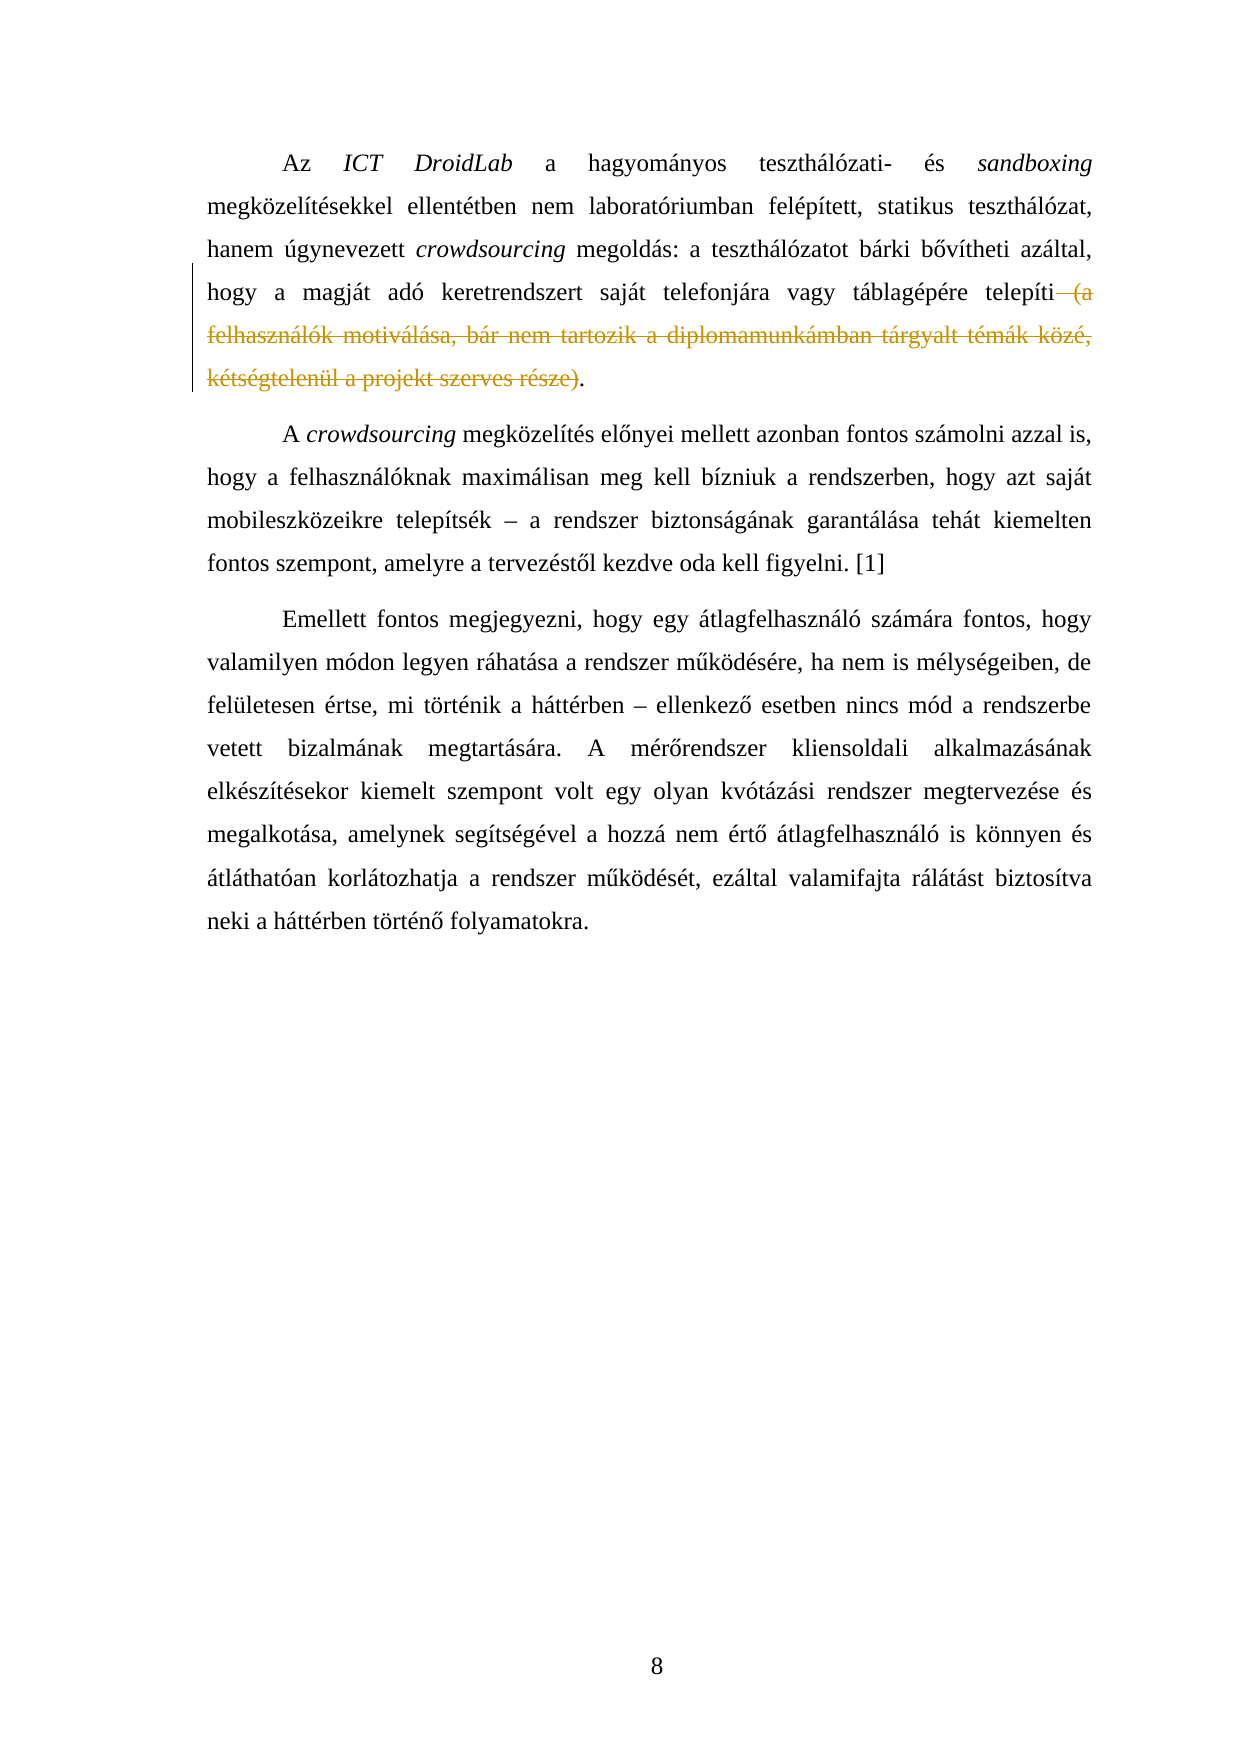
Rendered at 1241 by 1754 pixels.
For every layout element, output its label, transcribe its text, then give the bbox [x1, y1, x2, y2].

text Emellett fontos megjegyezni, hogy egy átlagfelhasználó számára fontos, hogy valamilyen módon legyen ráhatása a rendszer működésére, ha nem is mélységeiben, de felületesen értse, mi történik a háttérben – ellenkező esetben nincs mód a rendszerbe vetett bizalmának megtartására. A mérőrendszer kliensoldali alkalmazásának elkészítésekor kiemelt szempont volt egy olyan kvótázási rendszer megtervezése és megalkotása, amelynek segítségével a hozzá nem értő átlagfelhasználó is könnyen és átláthatóan korlátozhatja a rendszer működését, ezáltal valamifajta rálátást biztosítva neki a háttérben történő folyamatokra. [207, 604, 1092, 934]
text Az ICT DroidLab a hagyományos teszthálózati- és sandboxing megközelítésekkel ellentétben nem laboratóriumban felépített, statikus teszthálózat, hanem úgynevezett crowdsourcing megoldás: a teszthálózatot bárki bővítheti azáltal, hogy a magját adó keretrendszert saját telefonjára vagy táblagépére telepíti. [207, 148, 1092, 336]
text Az ICT DroidLab a hagyományos teszthálózati- és sandboxing megközelítésekkel ellentétben nem laboratóriumban felépített, statikus teszthálózat, hanem úgynevezett crowdsourcing megoldás: a teszthálózatot bárki bővítheti azáltal, hogy a magját adó keretrendszert saját telefonjára vagy táblagépére telepíti. [207, 337, 1092, 392]
text A crowdsourcing megközelítés előnyei mellett azonban fontos számolni azzal is, hogy a felhasználóknak maximálisan meg kell bízniuk a rendszerben, hogy azt saját mobileszközeikre telepítsék – a rendszer biztonságának garantálása tehát kiemelten fontos szempont, amelyre a tervezéstől kezdve oda kell figyelni. [1] [207, 419, 1092, 577]
